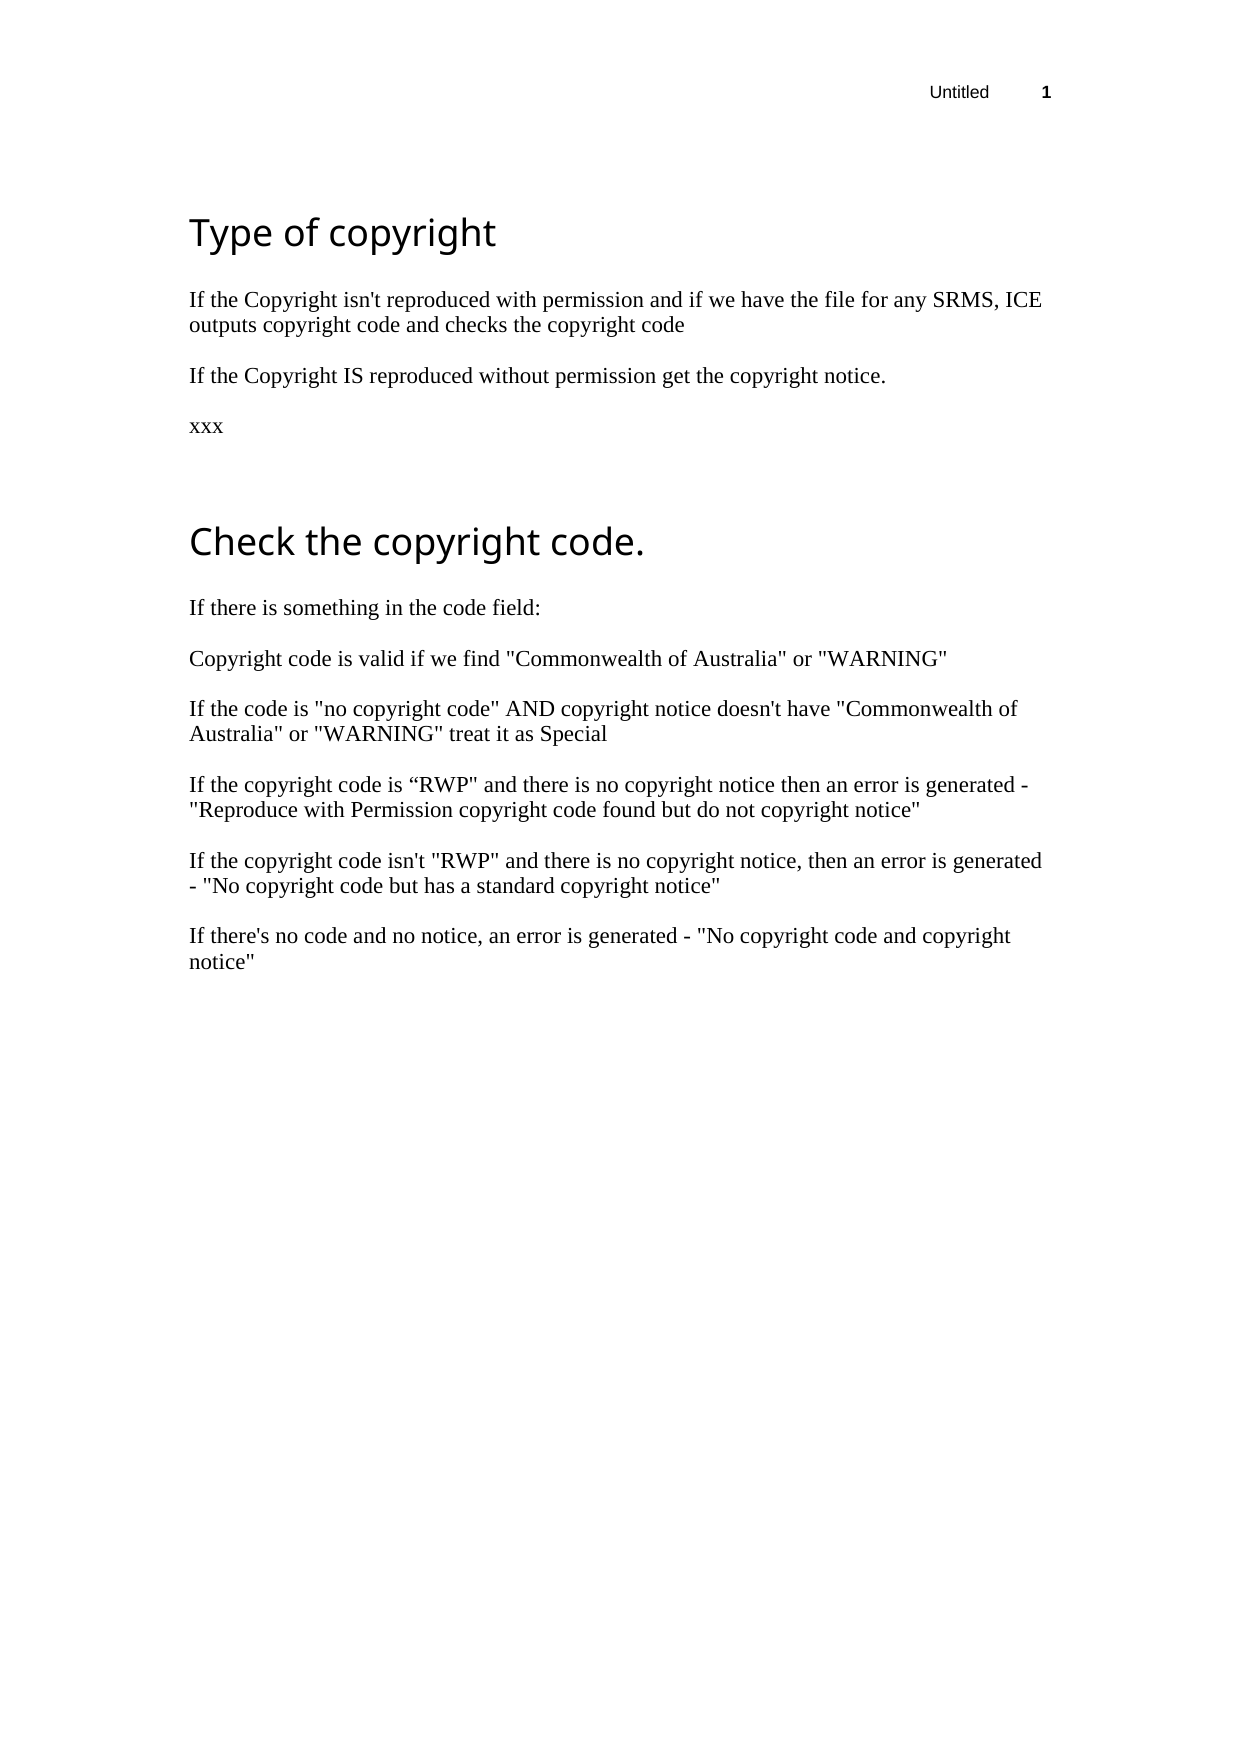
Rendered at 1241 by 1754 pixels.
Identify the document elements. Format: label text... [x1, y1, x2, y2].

text Copyright code is valid if we find "Commonwealth of Australia" or "WARNING" [189, 646, 1051, 671]
text xxx [189, 413, 1051, 438]
text Type of copyright [189, 207, 1051, 258]
text Check the copyright code. [189, 515, 1051, 566]
text If the Copyright IS reproduced without permission get the copyright notice. [189, 363, 1051, 388]
text If there's no code and no notice, an error is generated - "No copyright code and copyright notice" [189, 923, 1051, 974]
text If the copyright code is “RWP" and there is no copyright notice then an error is generated - "Reproduce with Permission copyright code found but do not copyright notice" [189, 772, 1051, 823]
text If the Copyright isn't reproduced with permission and if we have the file for any SRMS, ICE outputs copyright code and checks the copyright code [189, 287, 1051, 338]
text If the copyright code isn't "RWP" and there is no copyright notice, then an error is generated - "No copyright code but has a standard copyright notice" [189, 847, 1051, 898]
text If the code is "no copyright code" AND copyright notice doesn't have "Commonwealth of Australia" or "WARNING" treat it as Special [189, 696, 1051, 747]
text If there is something in the code field: [189, 595, 1051, 621]
